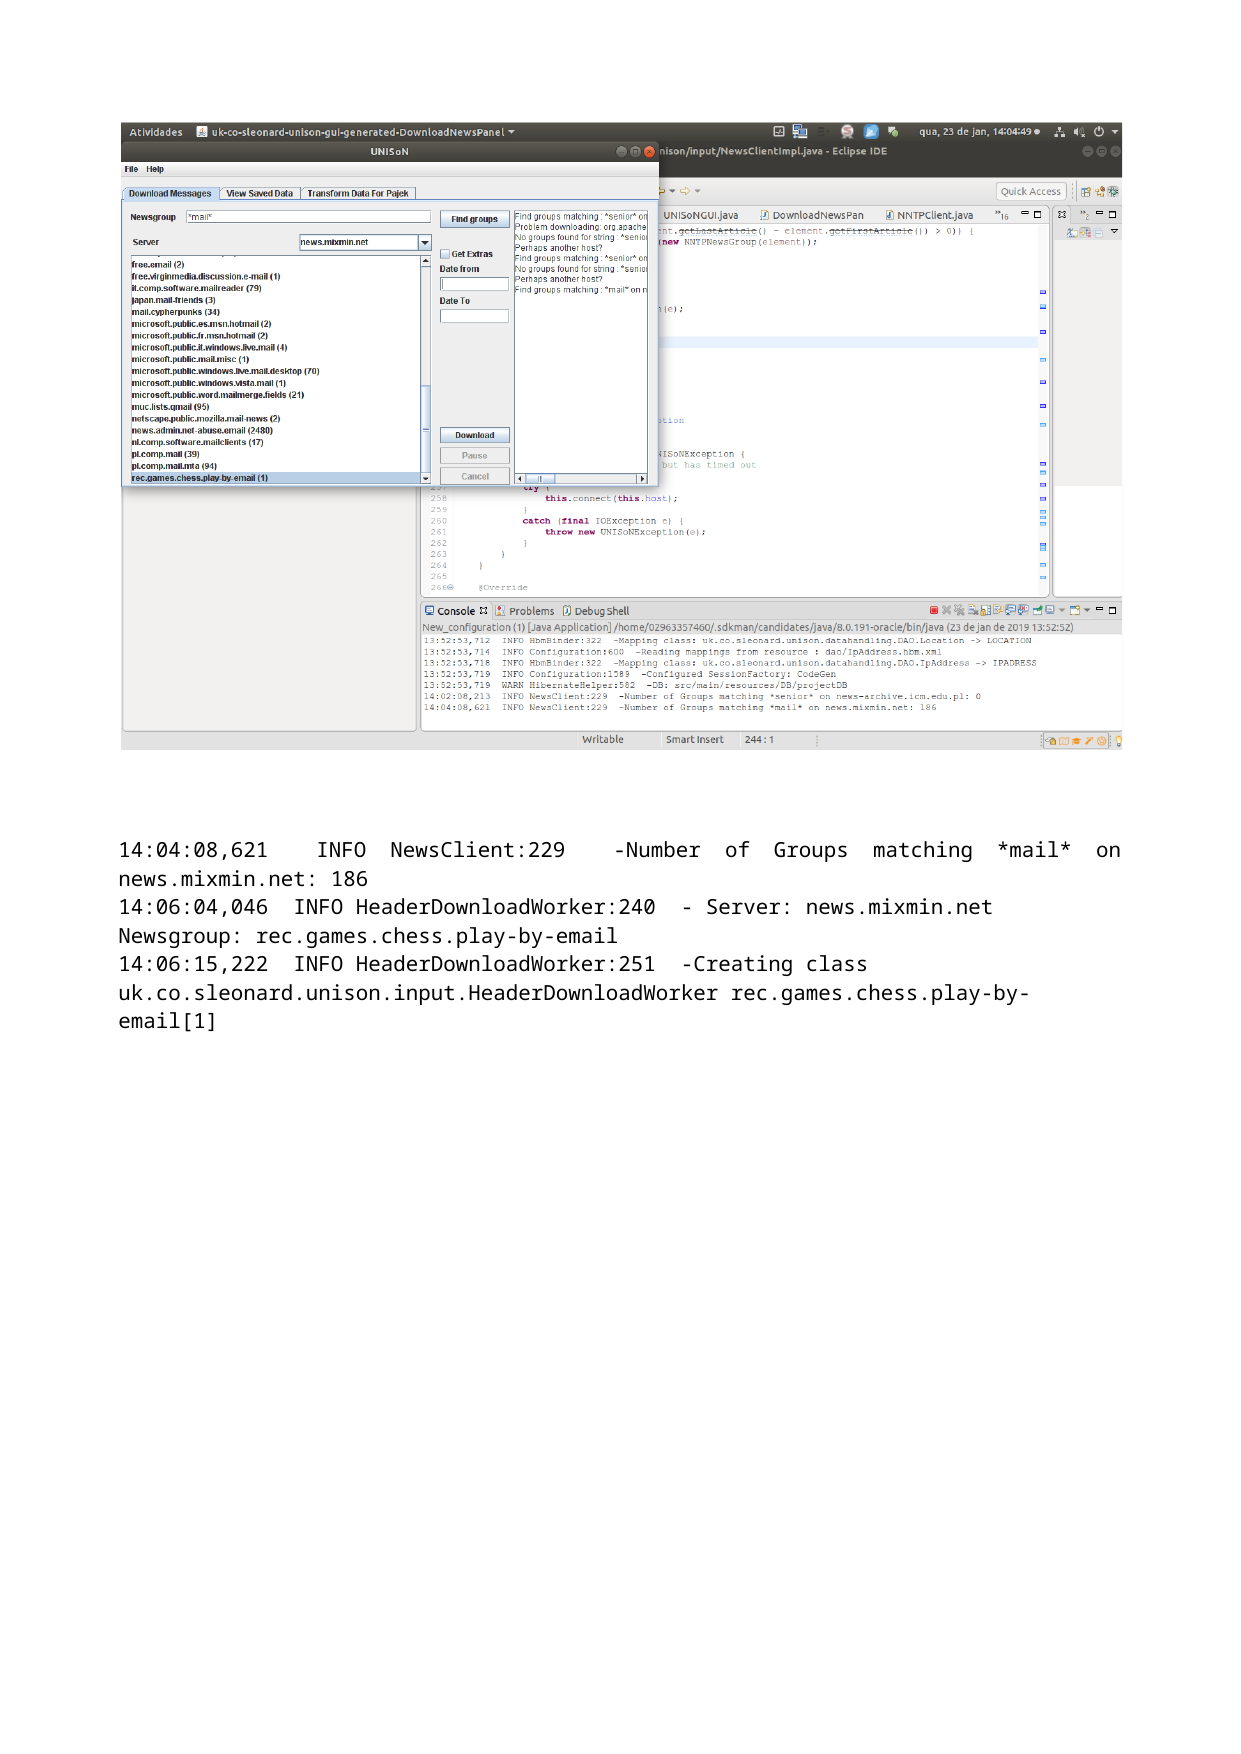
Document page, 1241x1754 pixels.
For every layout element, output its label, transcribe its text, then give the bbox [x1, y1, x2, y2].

text 14:06:15,222 INFO HeaderDownloadWorker:251 -Creating class uk.co.sleonard.unison.input.HeaderDownloadWorker rec.games.chess.play-by-email[1] [118, 949, 1122, 1034]
text 14:06:04,046 INFO HeaderDownloadWorker:240 - Server: news.mixmin.net Newsgroup: rec.games.chess.play-by-email [118, 892, 1122, 949]
text 14:04:08,621 INFO NewsClient:229 -Number of Groups matching *mail* on news.mixmin.net: 186 [118, 835, 1122, 892]
picture [118, 118, 1123, 751]
